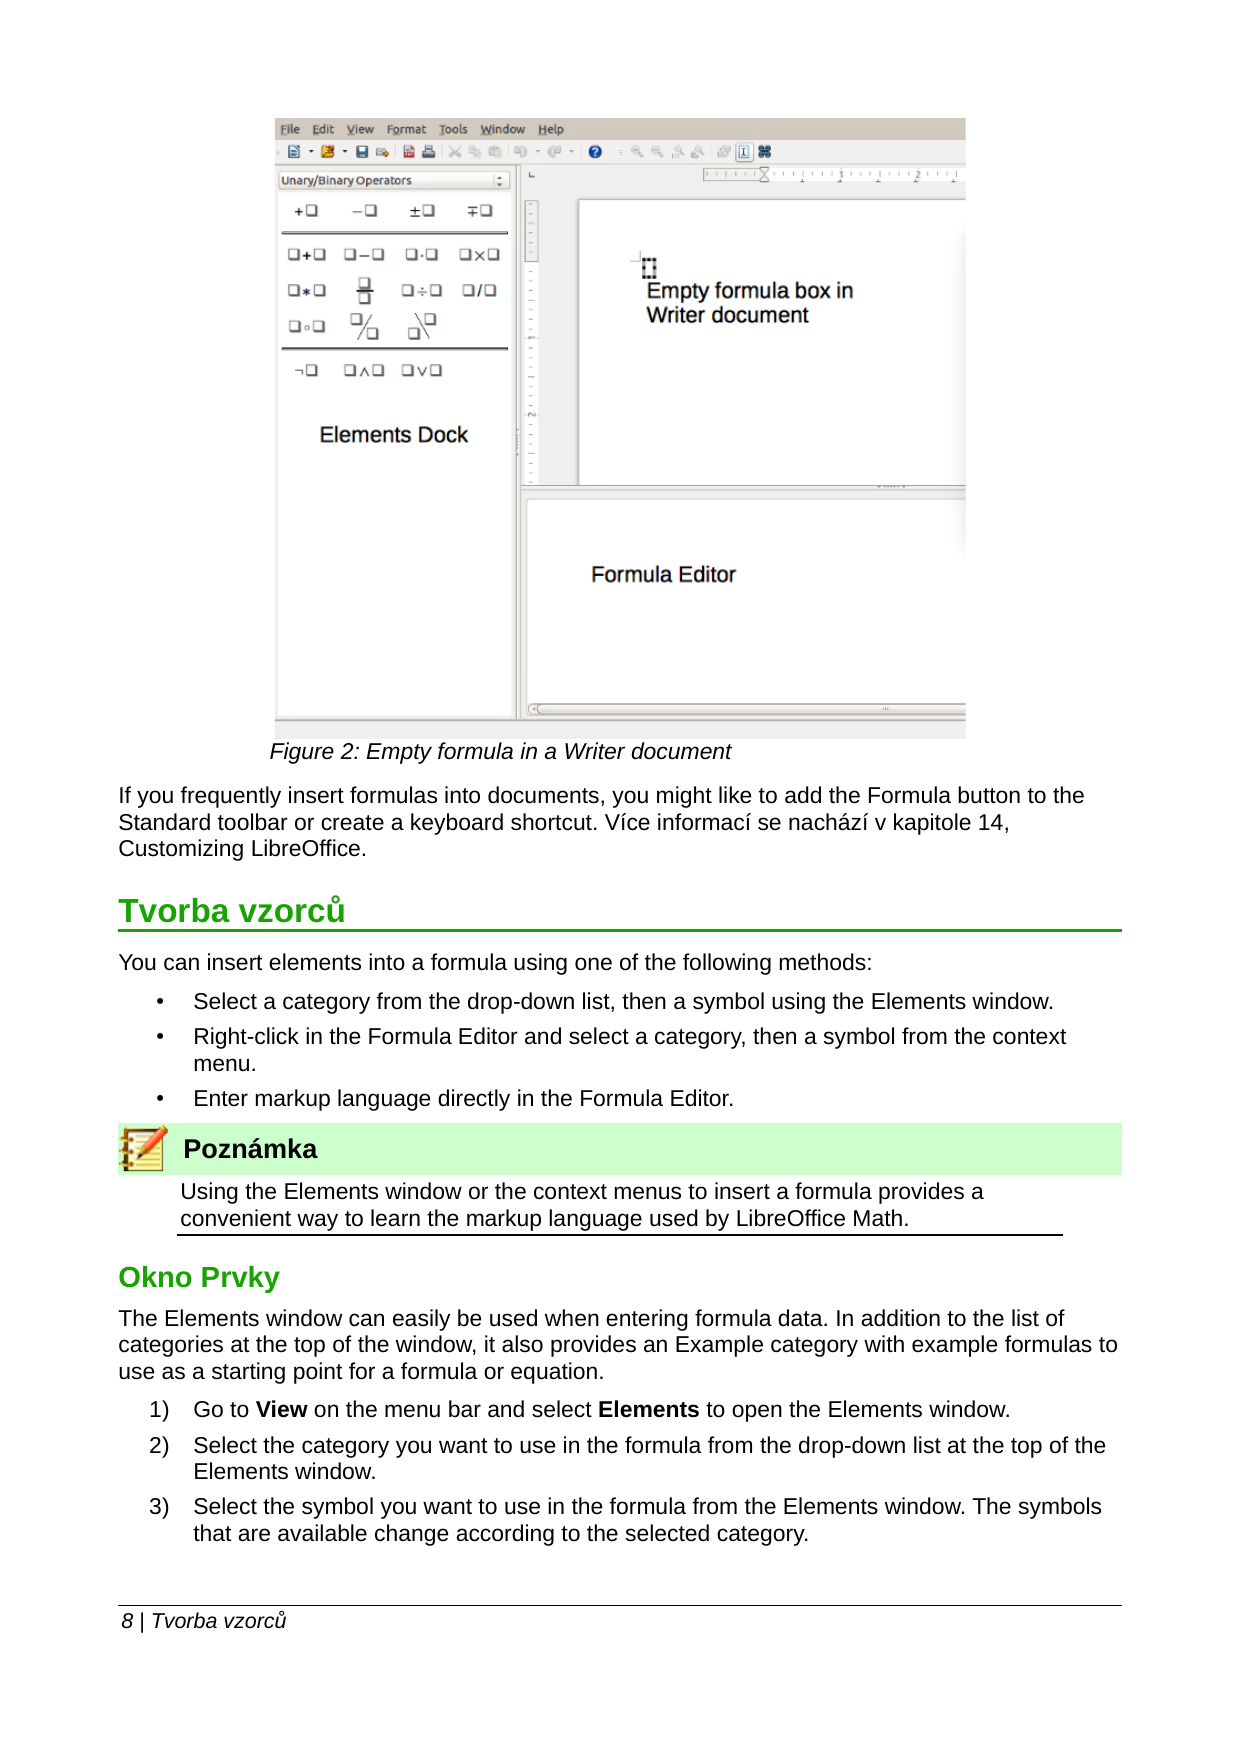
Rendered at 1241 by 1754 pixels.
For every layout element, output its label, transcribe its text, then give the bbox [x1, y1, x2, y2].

list Go to View on the menu bar and select Elements to open the Elements window. [169, 1396, 1122, 1423]
subtitle Tvorba vzorců [118, 891, 1122, 929]
text The Elements window can easily be used when entering formula data. In addition to the list of categories at the top of the window, it also provides an Example category with example formulas to use as a starting point for a formula or equation. [118, 1305, 1122, 1384]
picture [119, 1124, 170, 1175]
subtitle Okno Prvky [118, 1259, 1122, 1293]
picture [274, 118, 966, 739]
text Using the Elements window or the context menus to insert a formula provides a convenient way to learn the markup language used by LibreOffice Math. [177, 1175, 1063, 1234]
list Select the symbol you want to use in the formula from the Elements window. The symbols that are available change according to the selected category. [169, 1493, 1122, 1546]
list Right-click in the Formula Editor and select a category, then a symbol from the context menu. [156, 1023, 1122, 1076]
list Enter markup language directly in the Formula Editor. [156, 1085, 1122, 1111]
text Figure 2: Empty formula in a Writer document [269, 118, 971, 764]
subtitle Poznámka [118, 1123, 1122, 1175]
text You can insert elements into a formula using one of the following methods: [118, 949, 1122, 976]
text If you frequently insert formulas into documents, you might like to add the Formula button to the Standard toolbar or create a keyboard shortcut. Více informací se nachází v kapitole 14, Customizing LibreOffice. [118, 782, 1122, 862]
list Select a category from the drop-down list, then a symbol using the Elements window. [156, 988, 1122, 1014]
list Select the category you want to use in the formula from the drop-down list at the top of the Elements window. [169, 1432, 1122, 1484]
